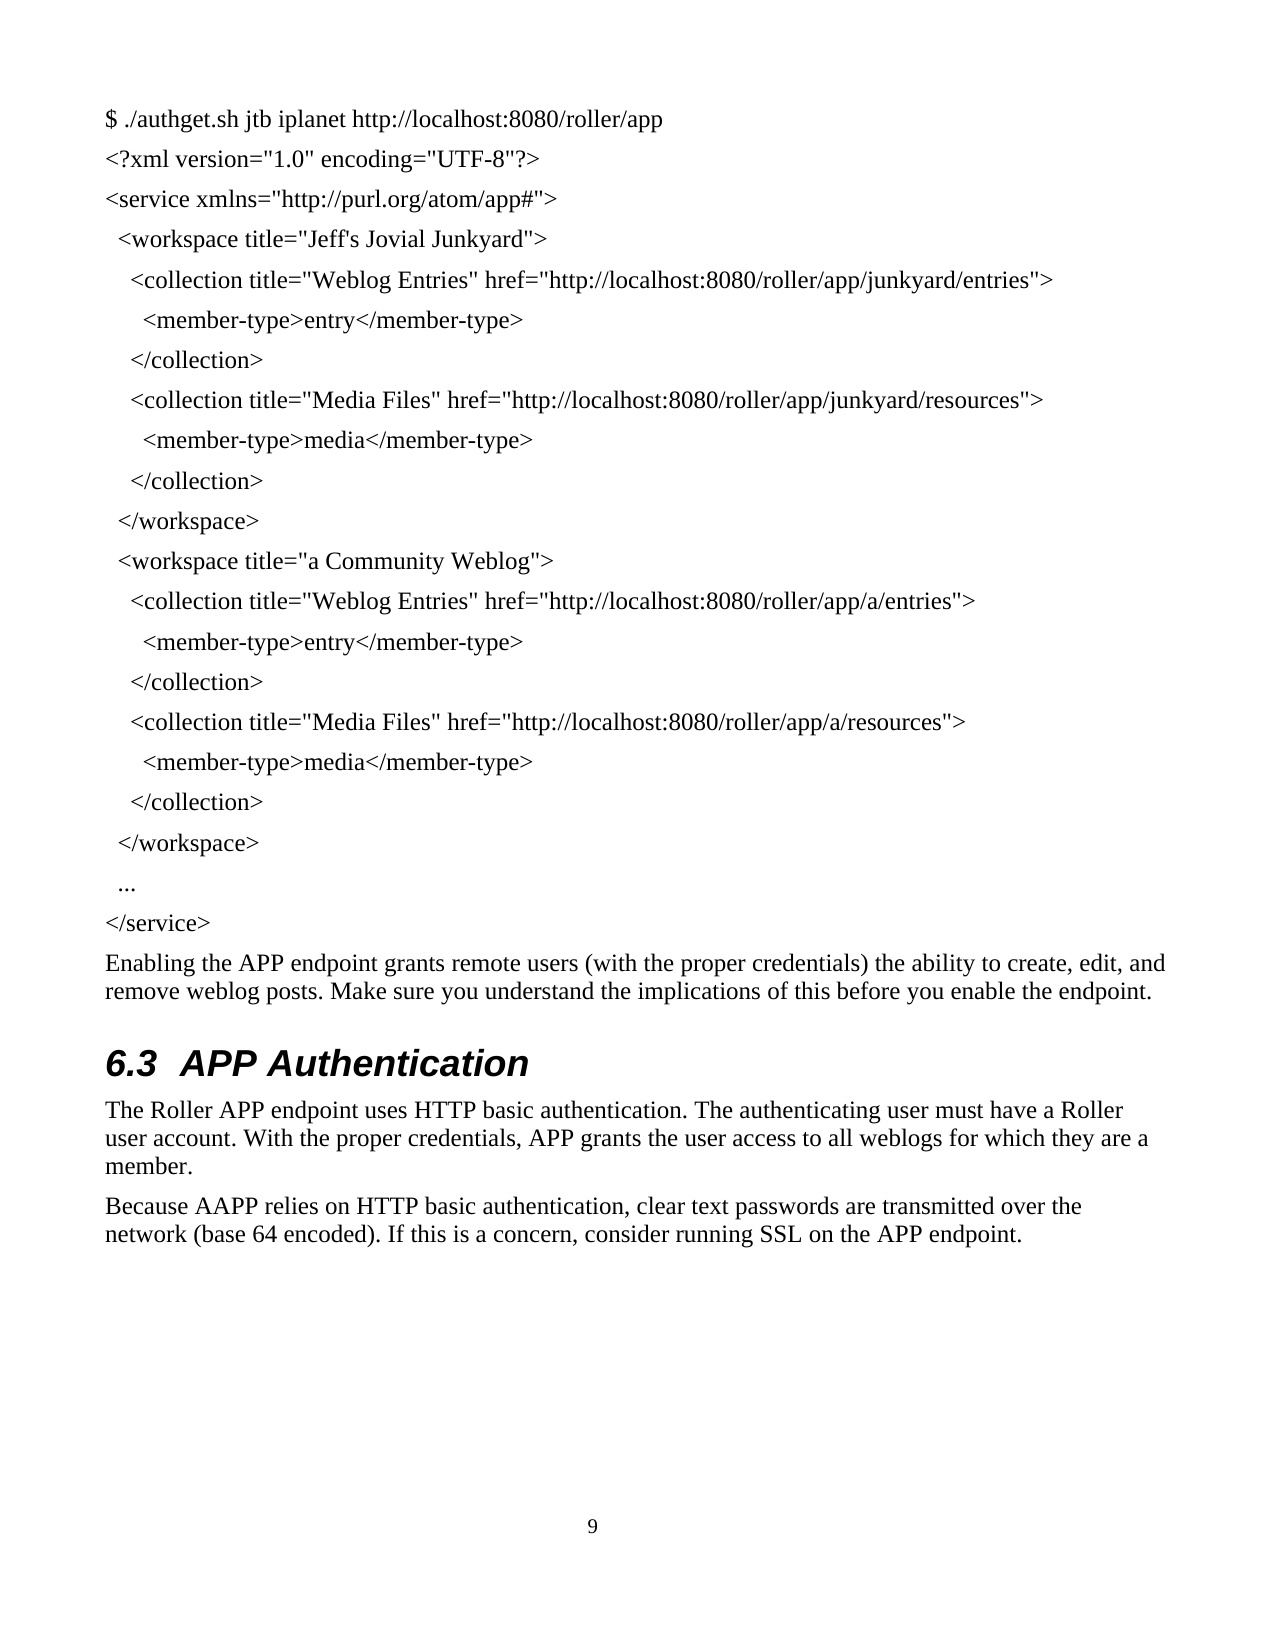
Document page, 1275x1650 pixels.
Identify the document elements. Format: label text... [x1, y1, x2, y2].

subtitle APP Authentication [105, 1042, 1170, 1084]
text </workspace> [105, 507, 1170, 535]
text <collection title="Media Files" href="http://localhost:8080/roller/app/a/resources"> [105, 708, 1170, 736]
text <member-type>media</member-type> [105, 748, 1170, 776]
text <service xmlns="http://purl.org/atom/app#"> [105, 185, 1170, 213]
text <member-type>media</member-type> [105, 427, 1170, 454]
text <member-type>entry</member-type> [105, 306, 1170, 334]
text <collection title="Weblog Entries" href="http://localhost:8080/roller/app/a/entries"> [105, 587, 1170, 615]
text <workspace title="a Community Weblog"> [105, 547, 1170, 575]
text </collection> [105, 668, 1170, 696]
text <member-type>entry</member-type> [105, 628, 1170, 655]
text </collection> [105, 346, 1170, 374]
text </service> [105, 909, 1170, 937]
text <collection title="Media Files" href="http://localhost:8080/roller/app/junkyard/resources"> [105, 386, 1170, 414]
text $ ./authget.sh jtb iplanet http://localhost:8080/roller/app [105, 105, 1170, 133]
text <collection title="Weblog Entries" href="http://localhost:8080/roller/app/junkyard/entries"> [105, 266, 1170, 293]
text Because AAPP relies on HTTP basic authentication, clear text passwords are transmitted over the network (base 64 encoded). If this is a concern, consider running SSL on the APP endpoint. [105, 1192, 1170, 1248]
text <?xml version="1.0" encoding="UTF-8"?> [105, 145, 1170, 173]
text Enabling the APP endpoint grants remote users (with the proper credentials) the ability to create, edit, and remove weblog posts. Make sure you understand the implications of this before you enable the endpoint. [105, 949, 1170, 1005]
text </collection> [105, 788, 1170, 816]
text <workspace title="Jeff's Jovial Junkyard"> [105, 226, 1170, 253]
text </workspace> [105, 829, 1170, 856]
text ... [105, 869, 1170, 897]
text </collection> [105, 467, 1170, 494]
text The Roller APP endpoint uses HTTP basic authentication. The authenticating user must have a Roller user account. With the proper credentials, APP grants the user access to all weblogs for which they are a member. [105, 1097, 1170, 1180]
